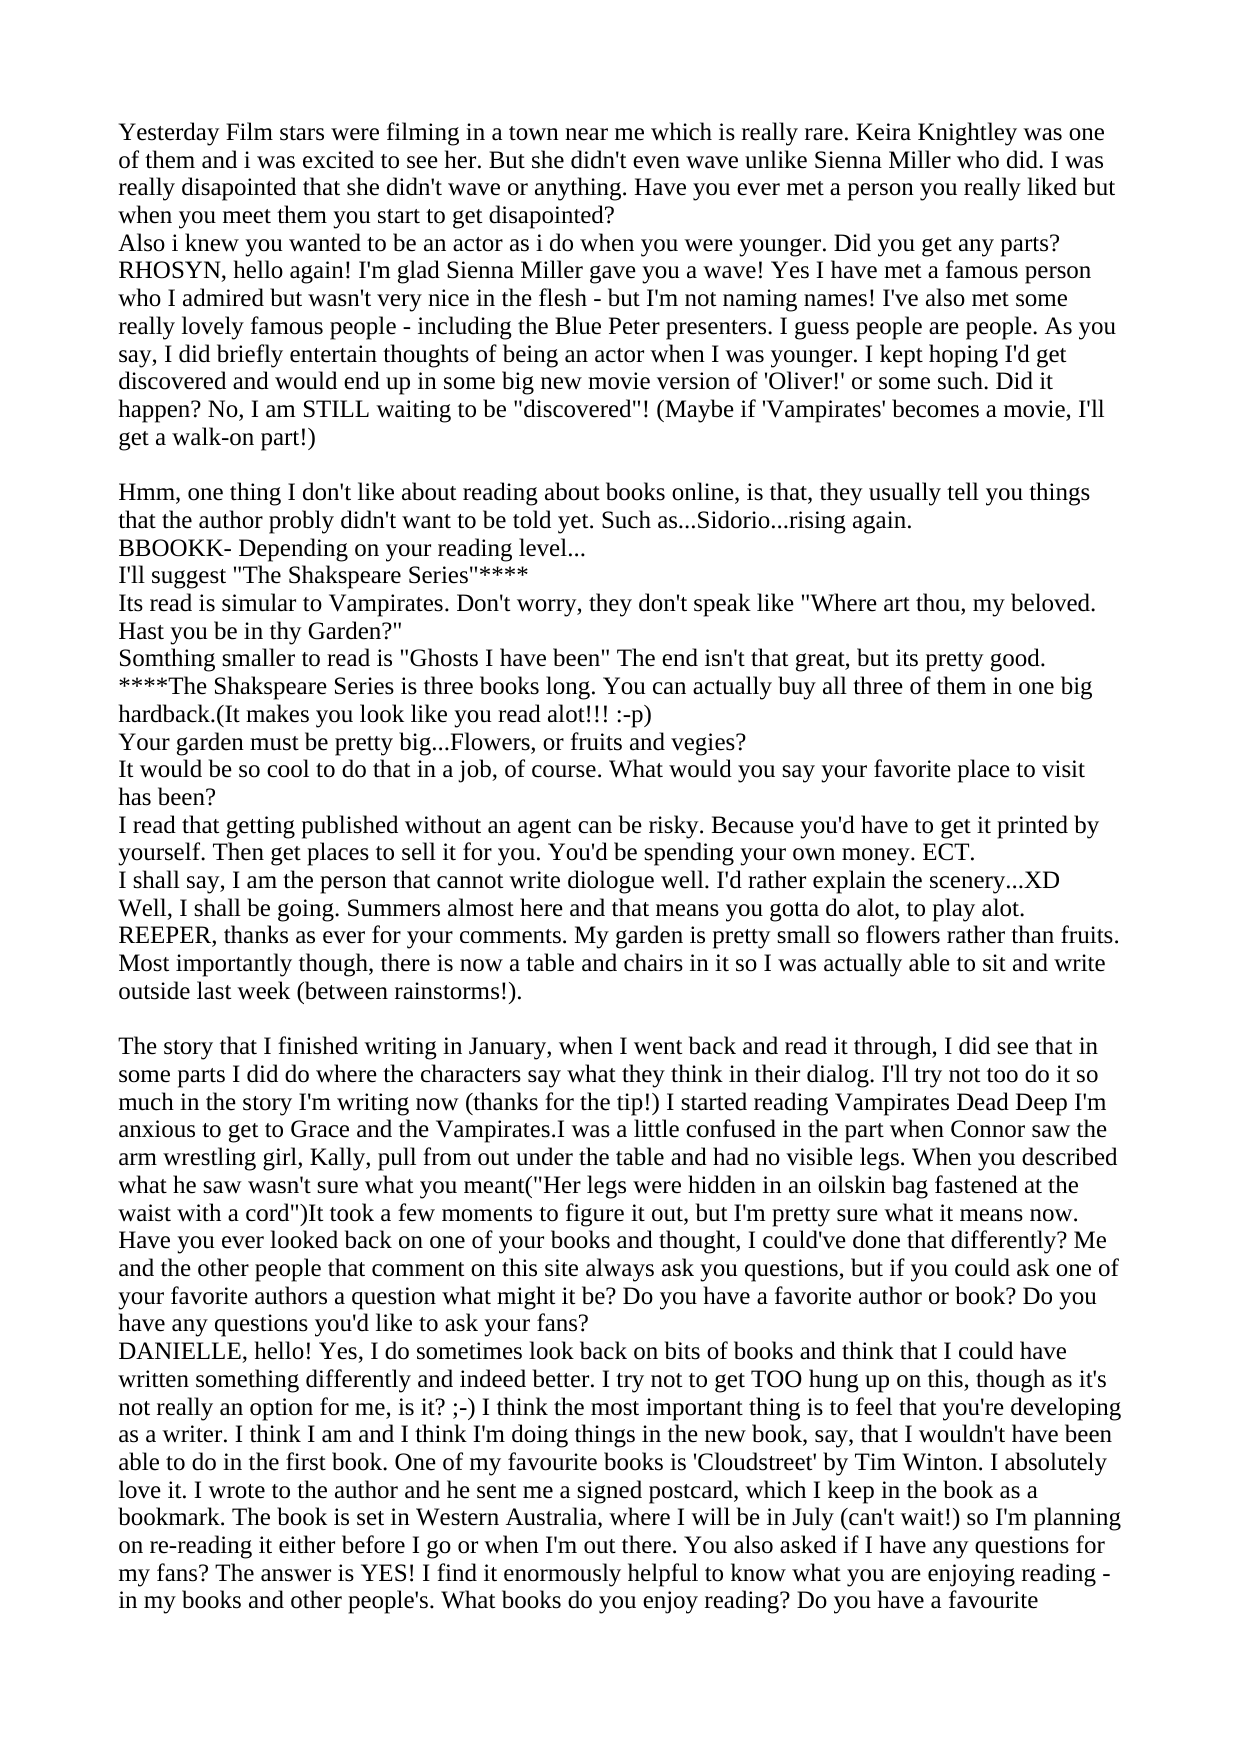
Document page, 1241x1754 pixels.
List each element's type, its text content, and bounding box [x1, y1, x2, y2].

text Yesterday Film stars were filming in a town near me which is really rare. Keira Knightley was one of them and i was excited to see her. But she didn't even wave unlike Sienna Miller who did. I was really disapointed that she didn't wave or anything. Have you ever met a person you really liked but when you meet them you start to get disapointed? [118, 118, 1122, 229]
text DANIELLE, hello! Yes, I do sometimes look back on bits of books and think that I could have written something differently and indeed better. I try not to get TOO hung up on this, though as it's not really an option for me, is it? ;-) I think the most important thing is to feel that you're developing as a writer. I think I am and I think I'm doing things in the new book, say, that I wouldn't have been able to do in the first book. One of my favourite books is 'Cloudstreet' by Tim Winton. I absolutely love it. I wrote to the author and he sent me a signed postcard, which I keep in the book as a bookmark. The book is set in Western Australia, where I will be in July (can't wait!) so I'm planning on re-reading it either before I go or when I'm out there. You also asked if I have any questions for my fans? The answer is YES! I find it enormously helpful to know what you are enjoying reading - in my books and other people's. What books do you enjoy reading? Do you have a favourite [118, 1337, 1122, 1614]
text Also i knew you wanted to be an actor as i do when you were younger. Did you get any parts? [118, 229, 1122, 257]
text I shall say, I am the person that cannot write diologue well. I'd rather explain the scenery...XD [118, 866, 1122, 894]
text BBOOKK- Depending on your reading level... [118, 534, 1122, 561]
text I'll suggest "The Shakspeare Series"**** [118, 561, 1122, 589]
text Your garden must be pretty big...Flowers, or fruits and vegies? [118, 728, 1122, 755]
text ****The Shakspeare Series is three books long. You can actually buy all three of them in one big hardback.(It makes you look like you read alot!!! :-p) [118, 672, 1122, 728]
text RHOSYN, hello again! I'm glad Sienna Miller gave you a wave! Yes I have met a famous person who I admired but wasn't very nice in the flesh - but I'm not naming names! I've also met some really lovely famous people - including the Blue Peter presenters. I guess people are people. As you say, I did briefly entertain thoughts of being an actor when I was younger. I kept hoping I'd get discovered and would end up in some big new movie version of 'Oliver!' or some such. Did it happen? No, I am STILL waiting to be "discovered"! (Maybe if 'Vampirates' becomes a movie, I'll get a walk-on part!) [118, 257, 1122, 451]
text I read that getting published without an agent can be risky. Because you'd have to get it printed by yourself. Then get places to sell it for you. You'd be spending your own money. ECT. [118, 811, 1122, 866]
text Somthing smaller to read is "Ghosts I have been" The end isn't that great, but its pretty good. [118, 644, 1122, 672]
text Well, I shall be going. Summers almost here and that means you gotta do alot, to play alot. REEPER, thanks as ever for your comments. My garden is pretty small so flowers rather than fruits. Most importantly though, there is now a table and chairs in it so I was actually able to sit and write outside last week (between rainstorms!). [118, 894, 1122, 1005]
text Its read is simular to Vampirates. Don't worry, they don't speak like "Where art thou, my beloved. Hast you be in thy Garden?" [118, 589, 1122, 644]
text Hmm, one thing I don't like about reading about books online, is that, they usually tell you things that the author probly didn't want to be told yet. Such as...Sidorio...rising again. [118, 478, 1122, 534]
text The story that I finished writing in January, when I went back and read it through, I did see that in some parts I did do where the characters say what they think in their dialog. I'll try not too do it so much in the story I'm writing now (thanks for the tip!) I started reading Vampirates Dead Deep I'm anxious to get to Grace and the Vampirates.I was a little confused in the part when Connor saw the arm wrestling girl, Kally, pull from out under the table and had no visible legs. When you described what he saw wasn't sure what you meant("Her legs were hidden in an oilskin bag fastened at the waist with a cord")It took a few moments to figure it out, but I'm pretty sure what it means now. Have you ever looked back on one of your books and thought, I could've done that differently? Me and the other people that comment on this site always ask you questions, but if you could ask one of your favorite authors a question what might it be? Do you have a favorite author or book? Do you have any questions you'd like to ask your fans? [118, 1032, 1122, 1337]
text It would be so cool to do that in a job, of course. What would you say your favorite place to visit has been? [118, 755, 1122, 811]
